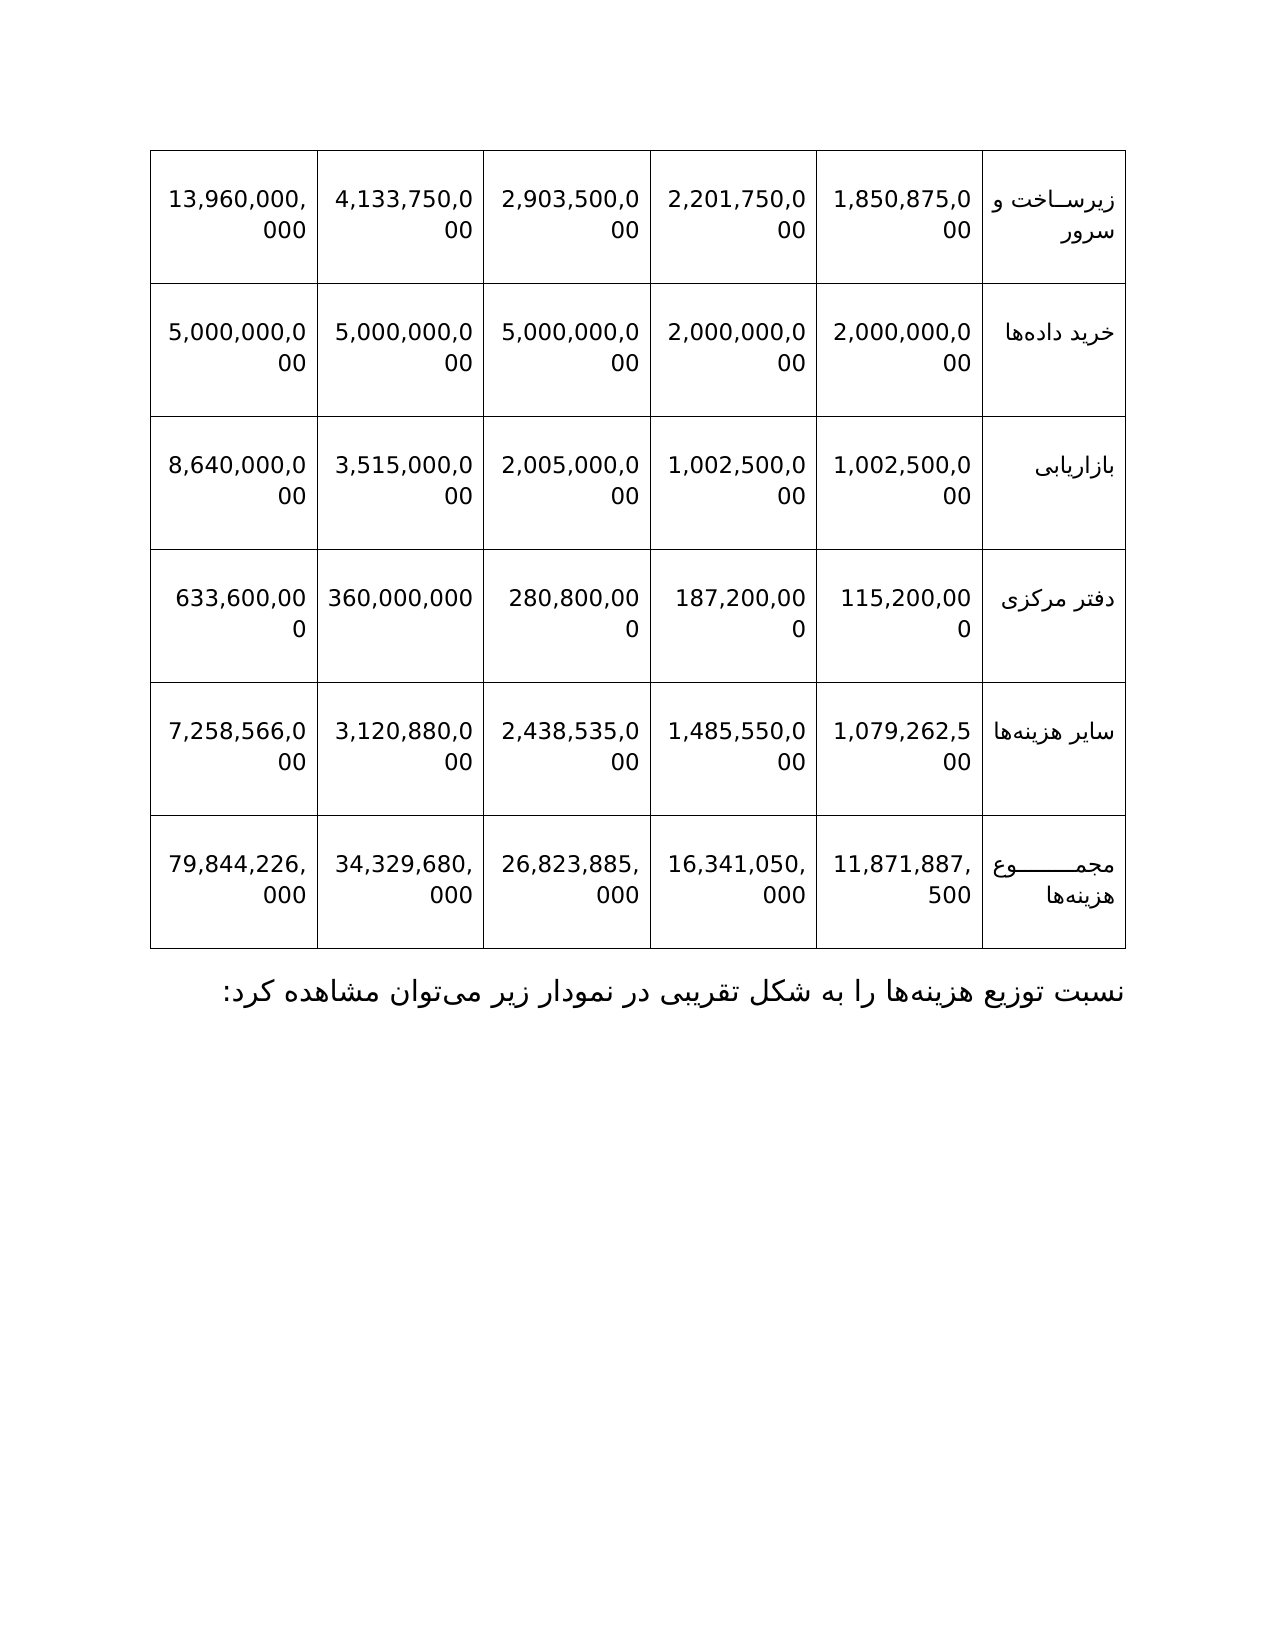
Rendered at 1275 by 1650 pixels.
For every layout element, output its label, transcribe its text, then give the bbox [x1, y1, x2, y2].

table_cell 5,000,000,000 [484, 284, 650, 416]
table_cell 11,871,887,500 [817, 816, 982, 948]
table_cell 2,903,500,000 [484, 151, 650, 283]
table_cell 8,640,000,000 [151, 417, 317, 549]
table_cell 2,438,535,000 [484, 683, 650, 815]
table_cell 3,515,000,000 [318, 417, 483, 549]
table_cell 360,000,000 [318, 550, 483, 682]
table_cell 1,002,500,000 [817, 417, 982, 549]
text نسبت توزیع هزینه‌ها را به شکل تقریبی در نمودار زیر می‌توان مشاهده کرد: [150, 974, 1125, 1008]
table_cell 280,800,000 [484, 550, 650, 682]
table_cell 1,850,875,000 [817, 151, 982, 283]
table_cell 2,005,000,000 [484, 417, 650, 549]
table_cell 5,000,000,000 [151, 284, 317, 416]
table_cell زیرساخت و سرور [983, 151, 1125, 283]
table_cell 2,201,750,000 [651, 151, 816, 283]
table_cell 633,600,000 [151, 550, 317, 682]
table_cell 4,133,750,000 [318, 151, 483, 283]
table_cell 3,120,880,000 [318, 683, 483, 815]
table_cell 16,341,050,000 [651, 816, 816, 948]
table_cell 1,079,262,500 [817, 683, 982, 815]
table_cell 13,960,000,000 [151, 151, 317, 283]
table_cell 26,823,885,000 [484, 816, 650, 948]
table_cell 2,000,000,000 [651, 284, 816, 416]
table_cell مجموع هزینه‌ها [983, 816, 1125, 948]
table_cell 79,844,226,000 [151, 816, 317, 948]
table_cell 34,329,680,000 [318, 816, 483, 948]
table_cell 7,258,566,000 [151, 683, 317, 815]
table_cell 115,200,000 [817, 550, 982, 682]
table_cell 5,000,000,000 [318, 284, 483, 416]
table_cell خرید داده‌ها [983, 284, 1125, 416]
table_cell 2,000,000,000 [817, 284, 982, 416]
table_cell 1,485,550,000 [651, 683, 816, 815]
table_cell 1,002,500,000 [651, 417, 816, 549]
table_cell سایر هزینه‌ها [983, 683, 1125, 815]
table_cell دفتر مرکزی [983, 550, 1125, 682]
table_cell بازاریابی [983, 417, 1125, 549]
table_cell 187,200,000 [651, 550, 816, 682]
